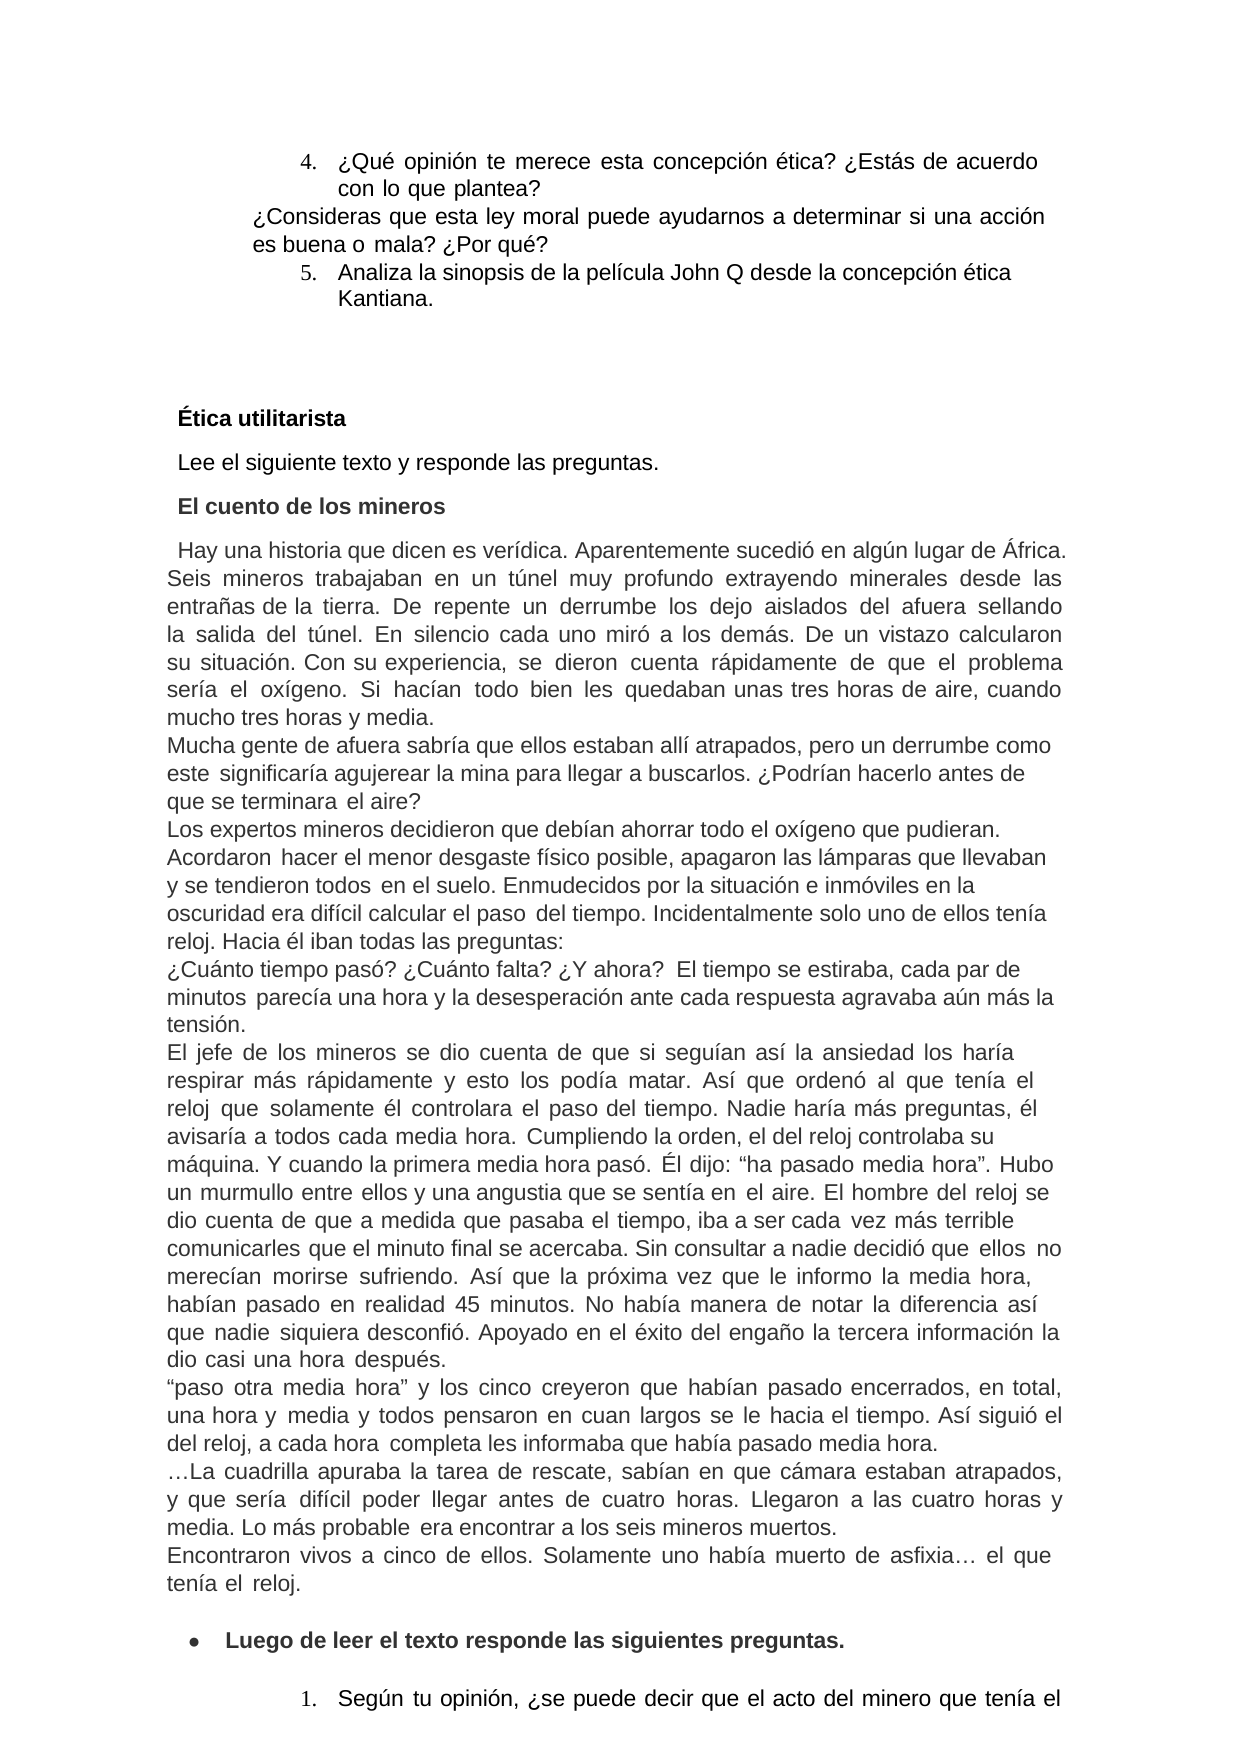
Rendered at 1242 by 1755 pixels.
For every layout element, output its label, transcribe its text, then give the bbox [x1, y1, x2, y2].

text Mucha gente de afuera sabría que ellos estaban allí atrapados, pero un derrumbe como este significaría agujerear la mina para llegar a buscarlos. ¿Podrían hacerlo antes de que se terminara el aire? [167, 732, 1062, 814]
text …La cuadrilla apuraba la tarea de rescate, sabían en que cámara estaban atrapados, y que sería difícil poder llegar antes de cuatro horas. Llegaron a las cuatro horas y media. Lo más probable era encontrar a los seis mineros muertos. [167, 1458, 1063, 1540]
text “paso otra media hora” y los cinco creyeron que habían pasado encerrados, en total, una hora y media y todos pensaron en cuan largos se le hacia el tiempo. Así siguió el del reloj, a cada hora completa les informaba que había pasado media hora. [167, 1374, 1063, 1456]
list ¿Qué opinión te merece esta concepción ética? ¿Estás de acuerdo con lo que plantea? [300, 148, 1075, 201]
list Según tu opinión, ¿se puede decir que el acto del minero que tenía el [300, 1685, 1075, 1712]
text El jefe de los mineros se dio cuenta de que si seguían así la ansiedad los haría respirar más rápidamente y esto los podía matar. Así que ordenó al que tenía el reloj que solamente él controlara el paso del tiempo. Nadie haría más preguntas, él avisaría a todos cada media hora. Cumpliendo la orden, el del reloj controlaba su máquina. Y cuando la primera media hora pasó. Él dijo: “ha pasado media hora”. Hubo un murmullo entre ellos y una angustia que se sentía en el aire. El hombre del reloj se dio cuenta de que a medida que pasaba el tiempo, iba a ser cada vez más terrible comunicarles que el minuto final se acercaba. Sin consultar a nadie decidió que ellos no merecían morirse sufriendo. Así que la próxima vez que le informo la media hora, habían pasado en realidad 45 minutos. No había manera de notar la diferencia así que nadie siquiera desconfió. Apoyado en el éxito del engaño la tercera información la dio casi una hora después. [167, 1039, 1062, 1373]
list Analiza la sinopsis de la película John Q desde la concepción ética Kantiana. [300, 258, 1075, 311]
text Los expertos mineros decidieron que debían ahorrar todo el oxígeno que pudieran. Acordaron hacer el menor desgaste físico posible, apagaron las lámparas que llevaban y se tendieron todos en el suelo. Enmudecidos por la situación e inmóviles en la oscuridad era difícil calcular el paso del tiempo. Incidentalmente solo uno de ellos tenía reloj. Hacia él iban todas las preguntas: [167, 816, 1062, 954]
list Luego de leer el texto responde las siguientes preguntas. [188, 1627, 1075, 1654]
text ¿Consideras que esta ley moral puede ayudarnos a determinar si una acción es buena o mala? ¿Por qué? [252, 203, 1062, 257]
text Hay una historia que dicen es verídica. Aparentemente sucedió en algún lugar de África. [177, 537, 1075, 563]
text Seis mineros trabajaban en un túnel muy profundo extrayendo minerales desde las entrañas de la tierra. De repente un derrumbe los dejo aislados del afuera sellando la salida del túnel. En silencio cada uno miró a los demás. De un vistazo calcularon su situación. Con su experiencia, se dieron cuenta rápidamente de que el problema sería el oxígeno. Si hacían todo bien les quedaban unas tres horas de aire, cuando mucho tres horas y media. [167, 565, 1063, 731]
text Encontraron vivos a cinco de ellos. Solamente uno había muerto de asfixia… el que tenía el reloj. [167, 1542, 1062, 1596]
subtitle El cuento de los mineros [177, 493, 1075, 519]
text ¿Cuánto tiempo pasó? ¿Cuánto falta? ¿Y ahora? El tiempo se estiraba, cada par de minutos parecía una hora y la desesperación ante cada respuesta agravaba aún más la tensión. [167, 956, 1062, 1038]
subtitle Ética utilitarista [177, 405, 1075, 432]
text Lee el siguiente texto y responde las preguntas. [177, 449, 1075, 475]
